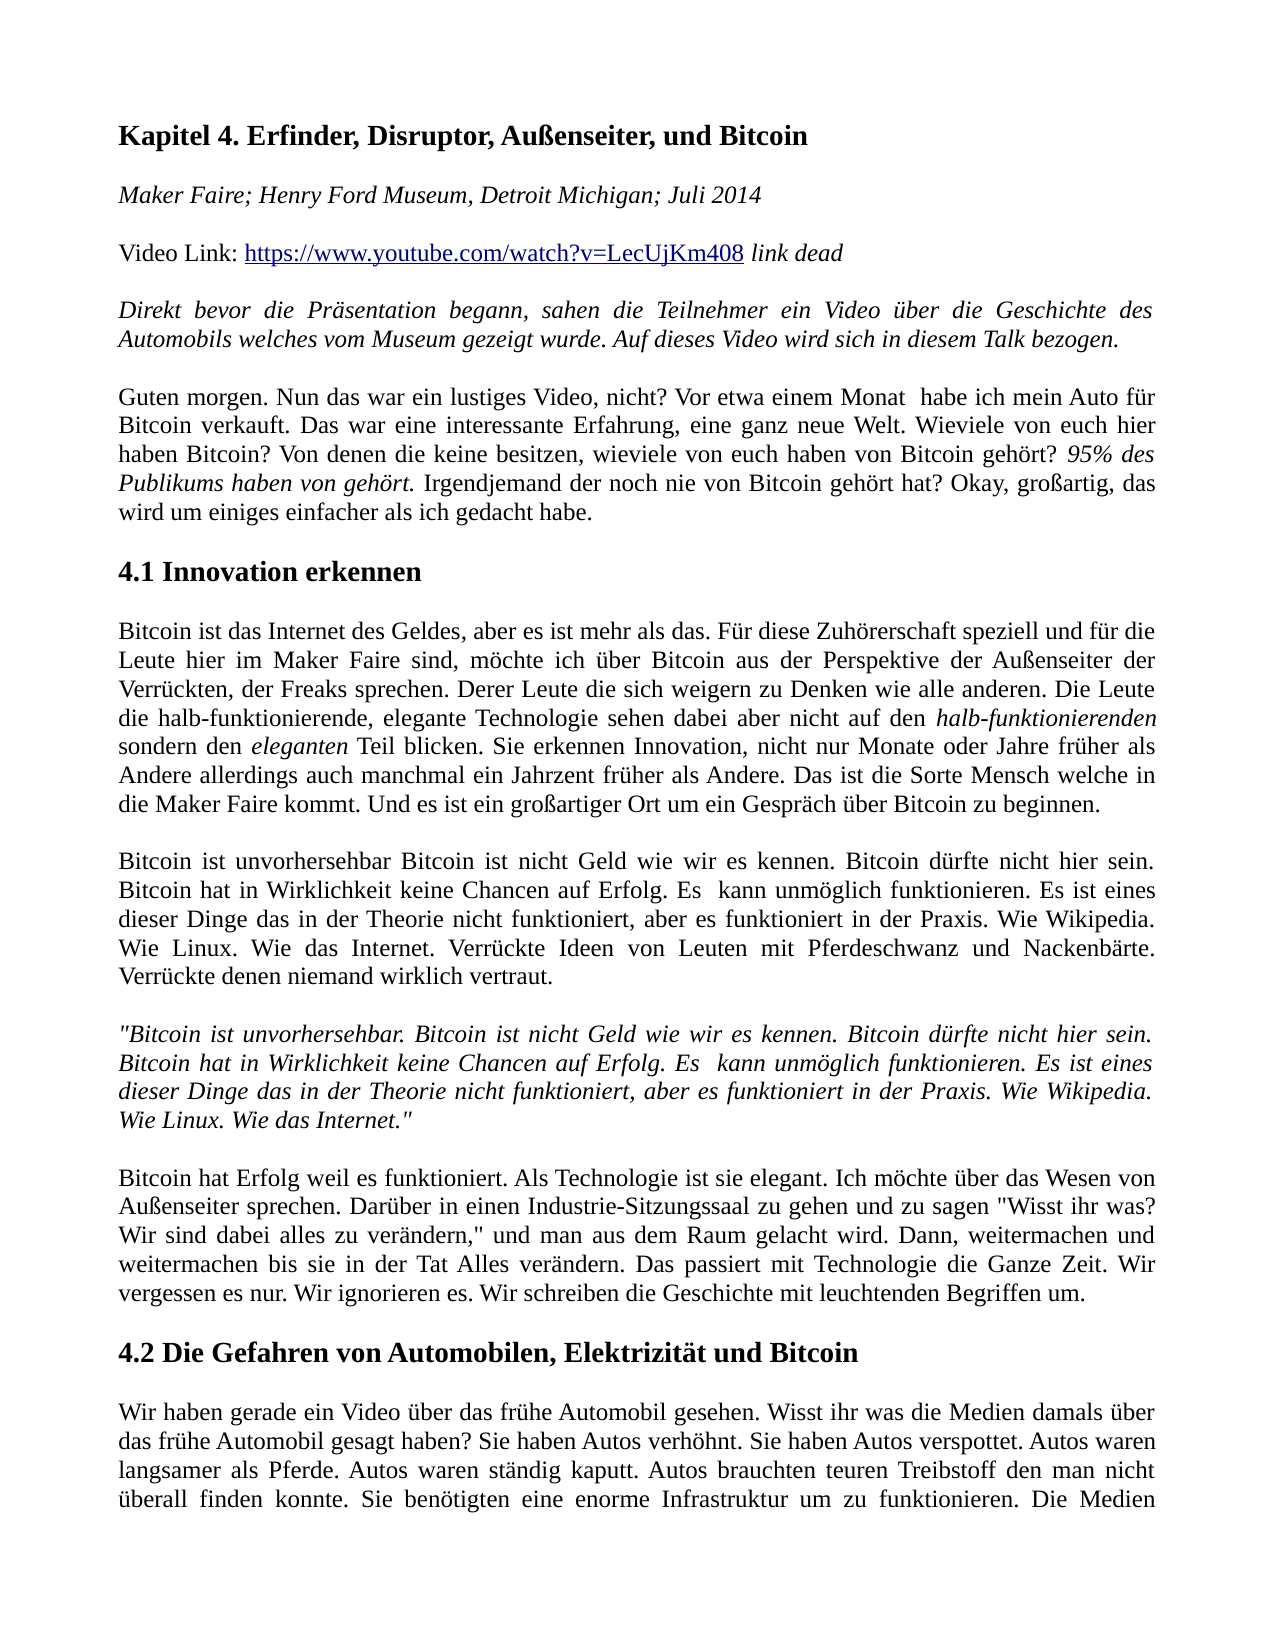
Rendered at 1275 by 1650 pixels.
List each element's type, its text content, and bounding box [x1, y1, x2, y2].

text Bitcoin hat Erfolg weil es funktioniert. Als Technologie ist sie elegant. Ich möchte über das Wesen von Außenseiter sprechen. Darüber in einen Industrie-Sitzungssaal zu gehen und zu sagen "Wisst ihr was? Wir sind dabei alles zu verändern," und man aus dem Raum gelacht wird. Dann, weitermachen und weitermachen bis sie in der Tat Alles verändern. Das passiert mit Technologie die Ganze Zeit. Wir vergessen es nur. Wir ignorieren es. Wir schreiben die Geschichte mit leuchtenden Begriffen um. [118, 1163, 1157, 1306]
text 4.1 Innovation erkennen [118, 554, 1157, 588]
text Video Link: https://www.youtube.com/watch?v=LecUjKm408 link dead [118, 238, 1157, 267]
text Maker Faire; Henry Ford Museum, Detroit Michigan; Juli 2014 [118, 180, 1157, 209]
text 4.2 Die Gefahren von Automobilen, Elektrizität und Bitcoin [118, 1335, 1157, 1369]
text Direkt bevor die Präsentation begann, sahen die Teilnehmer ein Video über die Geschichte des Automobils welches vom Museum gezeigt wurde. Auf dieses Video wird sich in diesem Talk bezogen. [118, 295, 1157, 353]
text Bitcoin ist unvorhersehbar Bitcoin ist nicht Geld wie wir es kennen. Bitcoin dürfte nicht hier sein. Bitcoin hat in Wirklichkeit keine Chancen auf Erfolg. Es kann unmöglich funktionieren. Es ist eines dieser Dinge das in der Theorie nicht funktioniert, aber es funktioniert in der Praxis. Wie Wikipedia. Wie Linux. Wie das Internet. Verrückte Ideen von Leuten mit Pferdeschwanz und Nackenbärte. Verrückte denen niemand wirklich vertraut. [118, 846, 1157, 990]
text Bitcoin ist das Internet des Geldes, aber es ist mehr als das. Für diese Zuhörerschaft speziell und für die Leute hier im Maker Faire sind, möchte ich über Bitcoin aus der Perspektive der Außenseiter der Verrückten, der Freaks sprechen. Derer Leute die sich weigern zu Denken wie alle anderen. Die Leute die halb-funktionierende, elegante Technologie sehen dabei aber nicht auf den halb-funktionierenden sondern den eleganten Teil blicken. Sie erkennen Innovation, nicht nur Monate oder Jahre früher als Andere allerdings auch manchmal ein Jahrzent früher als Andere. Das ist die Sorte Mensch welche in die Maker Faire kommt. Und es ist ein großartiger Ort um ein Gespräch über Bitcoin zu beginnen. [118, 616, 1157, 818]
text "Bitcoin ist unvorhersehbar. Bitcoin ist nicht Geld wie wir es kennen. Bitcoin dürfte nicht hier sein. Bitcoin hat in Wirklichkeit keine Chancen auf Erfolg. Es kann unmöglich funktionieren. Es ist eines dieser Dinge das in der Theorie nicht funktioniert, aber es funktioniert in der Praxis. Wie Wikipedia. Wie Linux. Wie das Internet." [118, 1019, 1157, 1134]
text Wir haben gerade ein Video über das frühe Automobil gesehen. Wisst ihr was die Medien damals über das frühe Automobil gesagt haben? Sie haben Autos verhöhnt. Sie haben Autos verspottet. Autos waren langsamer als Pferde. Autos waren ständig kaputt. Autos brauchten teuren Treibstoff den man nicht überall finden konnte. Sie benötigten eine enorme Infrastruktur um zu funktionieren. Die Medien [118, 1397, 1157, 1512]
text Guten morgen. Nun das war ein lustiges Video, nicht? Vor etwa einem Monat habe ich mein Auto für Bitcoin verkauft. Das war eine interessante Erfahrung, eine ganz neue Welt. Wieviele von euch hier haben Bitcoin? Von denen die keine besitzen, wieviele von euch haben von Bitcoin gehört? 95% des Publikums haben von gehört. Irgendjemand der noch nie von Bitcoin gehört hat? Okay, großartig, das wird um einiges einfacher als ich gedacht habe. [118, 382, 1157, 525]
text Kapitel 4. Erfinder, Disruptor, Außenseiter, und Bitcoin [118, 118, 1157, 152]
